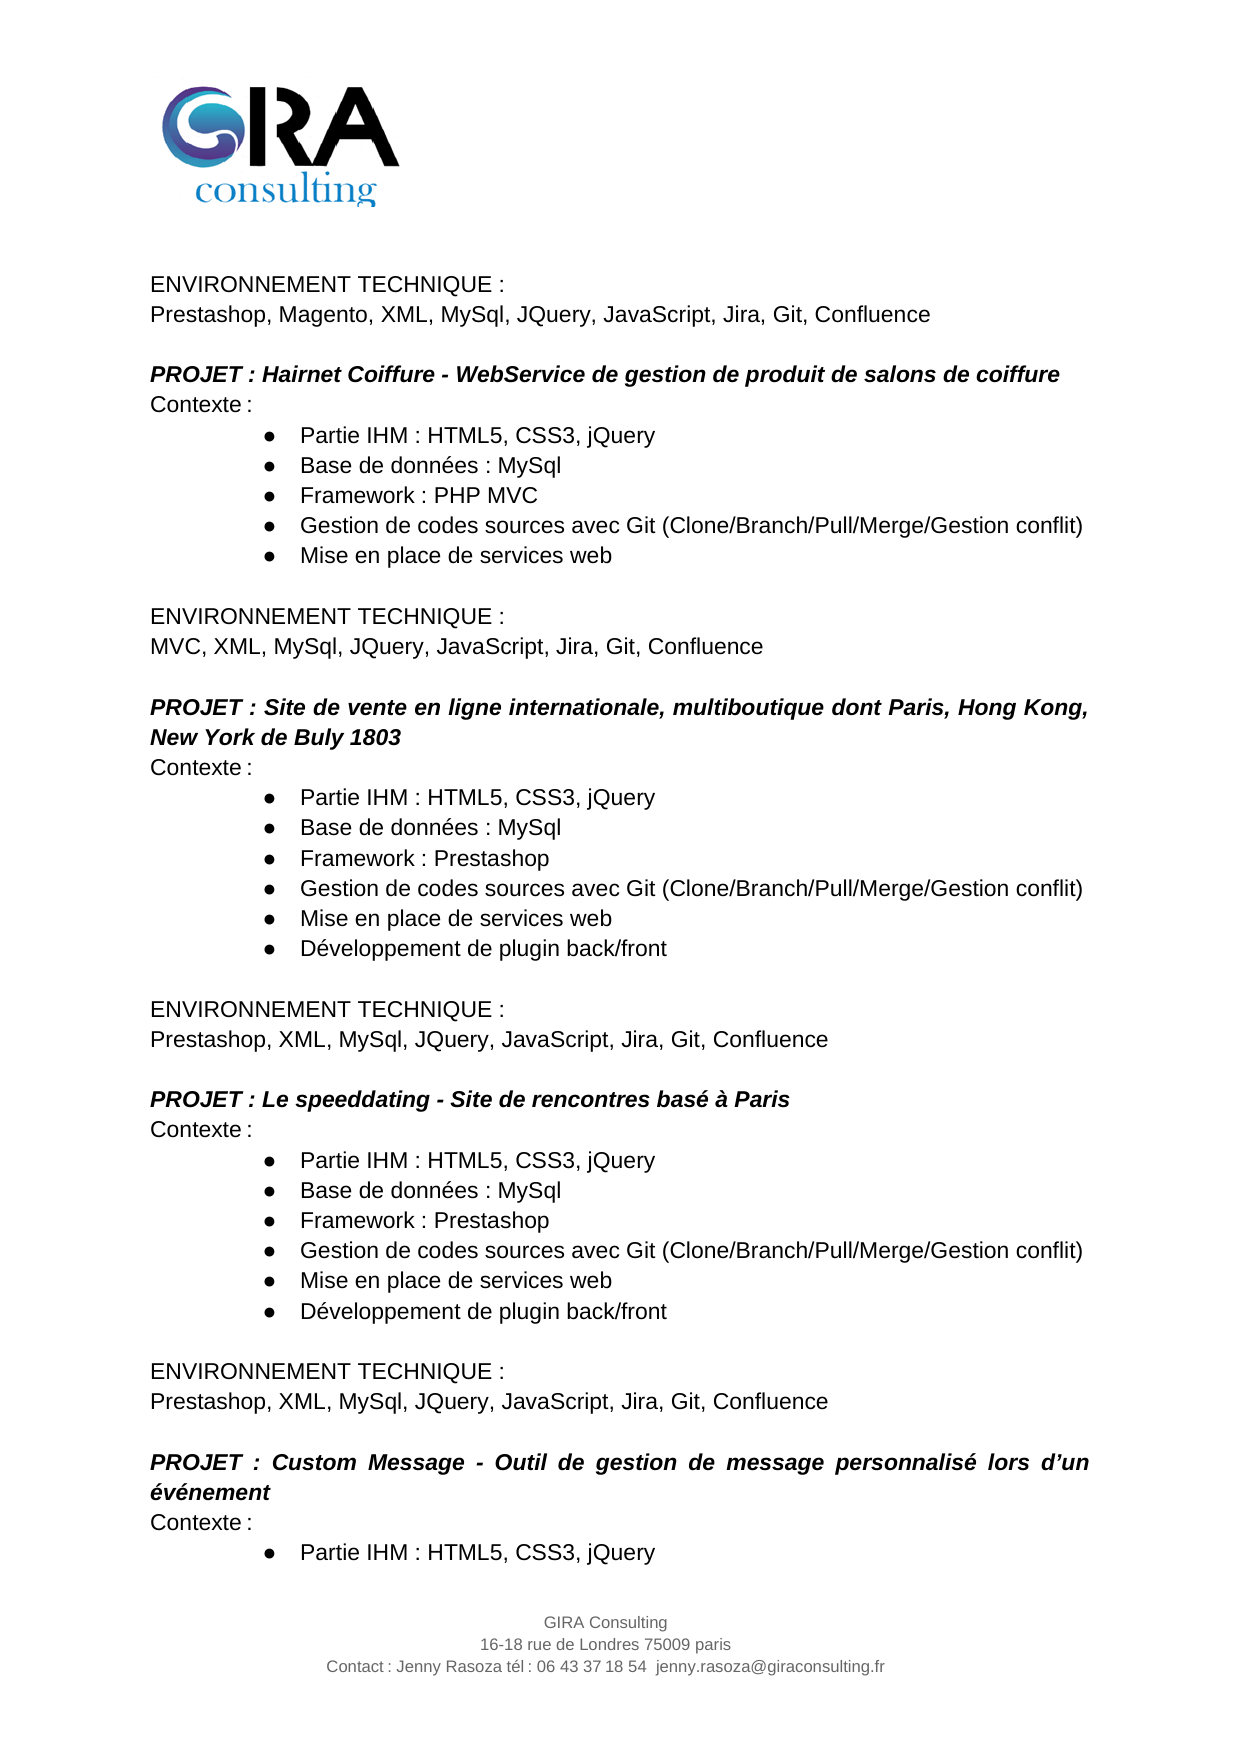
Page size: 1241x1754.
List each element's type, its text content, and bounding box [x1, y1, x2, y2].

list Base de données : MySql [262, 814, 1090, 841]
list Développement de plugin back/front [262, 935, 1090, 961]
text Contexte : [150, 754, 1090, 780]
text Prestashop, Magento, XML, MySql, JQuery, JavaScript, Jira, Git, Confluence [150, 301, 1090, 327]
list Base de données : MySql [262, 452, 1090, 478]
list Partie IHM : HTML5, CSS3, jQuery [262, 422, 1090, 448]
list Base de données : MySql [262, 1177, 1090, 1203]
text PROJET : Custom Message - Outil de gestion de message personnalisé lors d’un événement [150, 1449, 1090, 1505]
list Gestion de codes sources avec Git (Clone/Branch/Pull/Merge/Gestion conflit) [262, 1237, 1090, 1263]
text Prestashop, XML, MySql, JQuery, JavaScript, Jira, Git, Confluence [150, 1026, 1090, 1052]
list Partie IHM : HTML5, CSS3, jQuery [262, 784, 1090, 810]
text Contexte : [150, 391, 1090, 418]
list Gestion de codes sources avec Git (Clone/Branch/Pull/Merge/Gestion conflit) [262, 512, 1090, 538]
list Mise en place de services web [262, 1267, 1090, 1294]
list Développement de plugin back/front [262, 1298, 1090, 1324]
list Mise en place de services web [262, 542, 1090, 569]
list Framework : PHP MVC [262, 482, 1090, 508]
text Contexte : [150, 1116, 1090, 1143]
text ENVIRONNEMENT TECHNIQUE : [150, 996, 1090, 1022]
text PROJET : Hairnet Coiffure - WebService de gestion de produit de salons de coiffure [150, 361, 1090, 387]
text PROJET : Le speeddating - Site de rencontres basé à Paris [150, 1086, 1090, 1112]
text PROJET : Site de vente en ligne internationale, multiboutique dont Paris, Hong Kong, New York de Buly 1803 [150, 693, 1090, 750]
text MVC, XML, MySql, JQuery, JavaScript, Jira, Git, Confluence [150, 633, 1090, 659]
list Mise en place de services web [262, 905, 1090, 931]
picture [150, 75, 402, 207]
text ENVIRONNEMENT TECHNIQUE : [150, 1358, 1090, 1384]
list Partie IHM : HTML5, CSS3, jQuery [262, 1539, 1090, 1566]
text ENVIRONNEMENT TECHNIQUE : [150, 603, 1090, 629]
text Prestashop, XML, MySql, JQuery, JavaScript, Jira, Git, Confluence [150, 1388, 1090, 1414]
list Framework : Prestashop [262, 1207, 1090, 1233]
list Framework : Prestashop [262, 844, 1090, 871]
text ENVIRONNEMENT TECHNIQUE : [150, 271, 1090, 297]
text Contexte : [150, 1509, 1090, 1535]
list Gestion de codes sources avec Git (Clone/Branch/Pull/Merge/Gestion conflit) [262, 875, 1090, 901]
list Partie IHM : HTML5, CSS3, jQuery [262, 1147, 1090, 1173]
